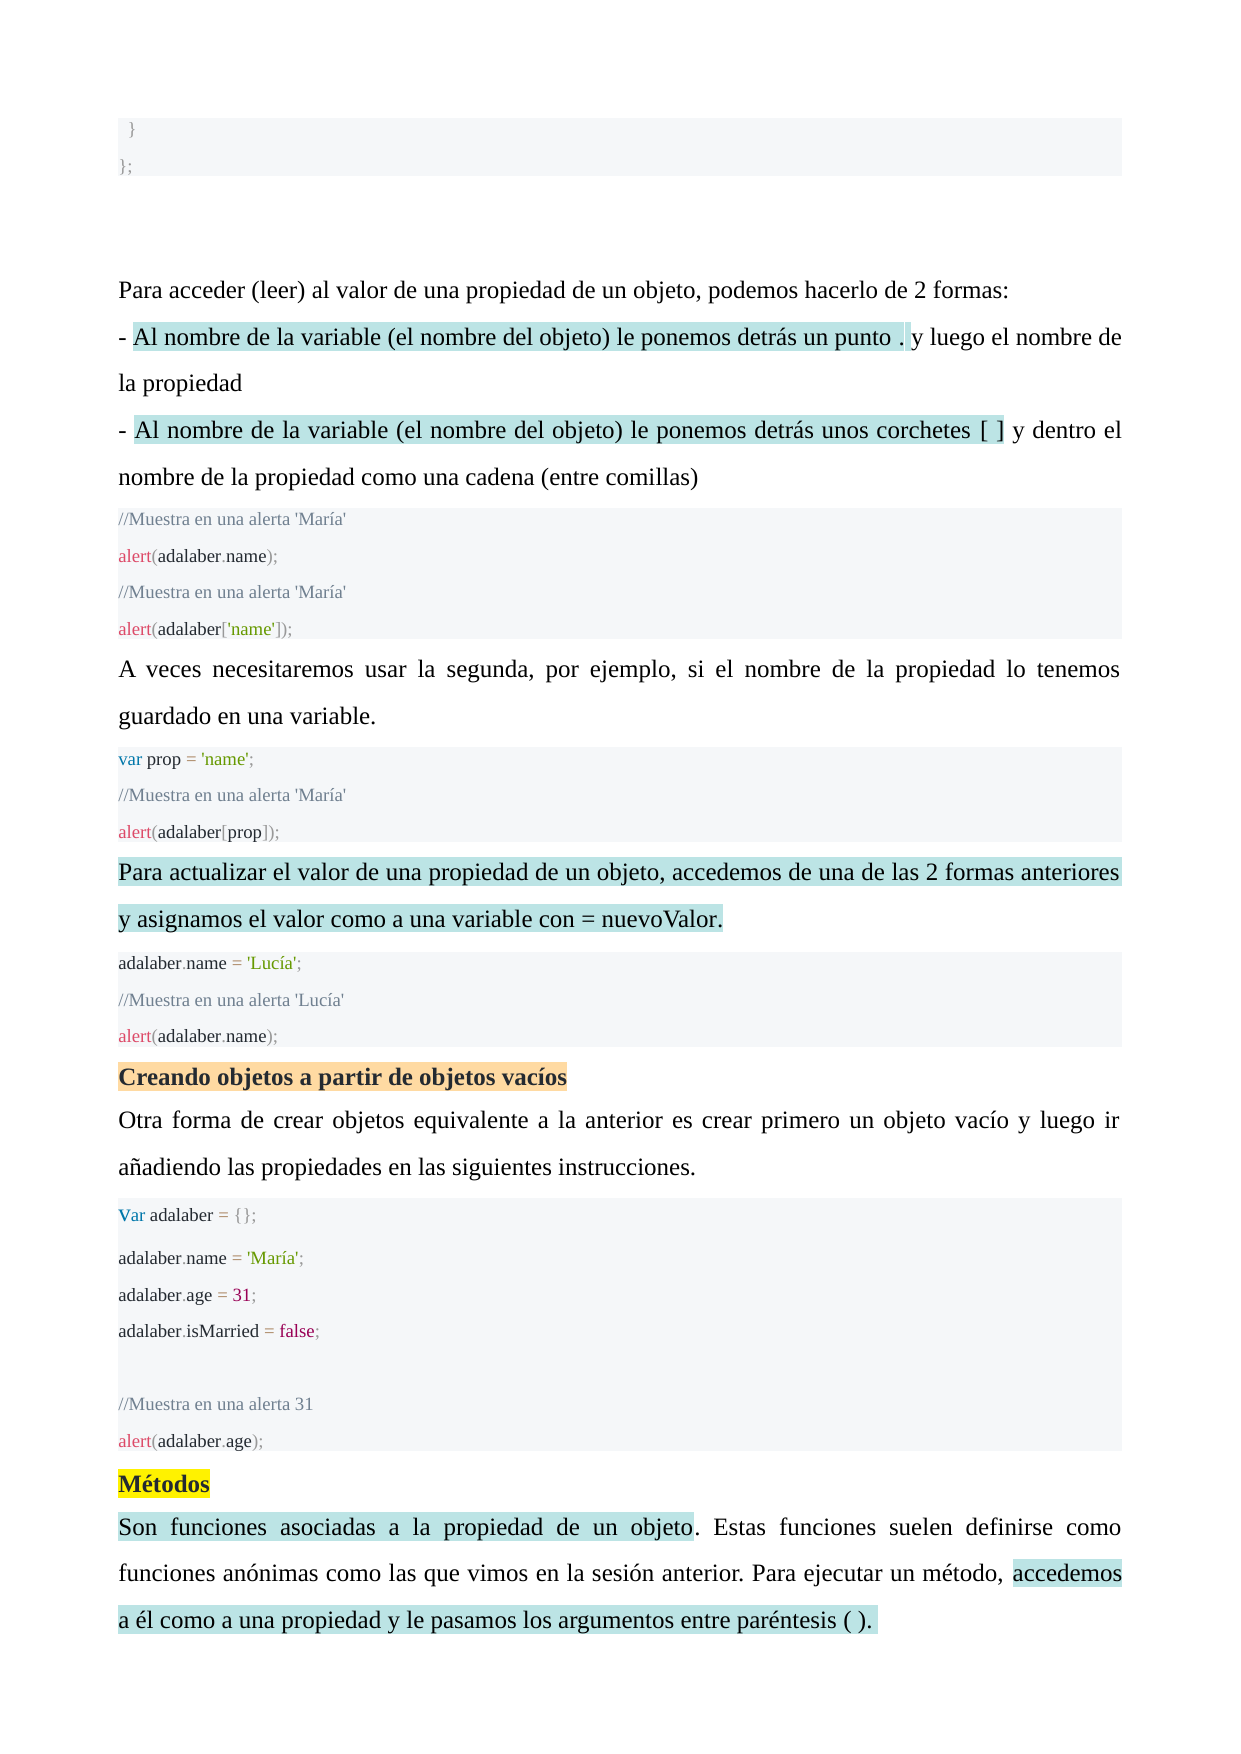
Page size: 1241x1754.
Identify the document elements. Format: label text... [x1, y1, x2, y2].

text }; [118, 155, 1122, 176]
text ​ [118, 1357, 1122, 1378]
text ​//Muestra en una alerta 'Lucía' [118, 989, 1122, 1010]
text adalaber.isMarried = false; [118, 1320, 1122, 1342]
text alert(adalaber.age); [118, 1430, 1122, 1451]
text Son funciones asociadas a la propiedad de un objeto. Estas funciones suelen definirse como funciones anónimas como las que vimos en la sesión anterior. Para ejecutar un método, accedemos a él como a una propiedad y le pasamos los argumentos entre paréntesis ( ). [118, 1512, 1122, 1634]
text ​//Muestra en una alerta 'María' [118, 581, 1122, 603]
text alert(adalaber[prop]); [118, 821, 1122, 842]
text A veces necesitaremos usar la segunda, por ejemplo, si el nombre de la propiedad lo tenemos guardado en una variable. [118, 654, 1122, 730]
subtitle Creando objetos a partir de objetos vacíos [118, 1062, 1122, 1091]
text var adalaber = {}; [118, 1198, 1122, 1227]
text adalaber.name = 'Lucía'; [118, 952, 1122, 974]
text - Al nombre de la variable (el nombre del objeto) le ponemos detrás un punto . y luego el nombre de la propiedad [118, 322, 1122, 397]
text ​//Muestra en una alerta 'María' [118, 784, 1122, 806]
text } [118, 118, 1122, 140]
text var prop = 'name'; [118, 747, 1122, 769]
text //Muestra en una alerta 'María' [118, 508, 1122, 530]
text Para actualizar el valor de una propiedad de un objeto, accedemos de una de las 2 formas anteriores y asignamos el valor como a una variable con = nuevoValor. [118, 857, 1122, 932]
text alert(adalaber['name']); [118, 618, 1122, 639]
text adalaber.name = 'María'; [118, 1247, 1122, 1268]
text - Al nombre de la variable (el nombre del objeto) le ponemos detrás unos corchetes [ ] y dentro el nombre de la propiedad como una cadena (entre comillas) [118, 415, 1122, 490]
text adalaber.age = 31; [118, 1283, 1122, 1305]
text //Muestra en una alerta 31 [118, 1393, 1122, 1415]
text alert(adalaber.name); [118, 1025, 1122, 1047]
subtitle Métodos [118, 1469, 1122, 1498]
text Otra forma de crear objetos equivalente a la anterior es crear primero un objeto vacío y luego ir añadiendo las propiedades en las siguientes instrucciones. [118, 1105, 1122, 1180]
text Para acceder (leer) al valor de una propiedad de un objeto, podemos hacerlo de 2 formas: [118, 275, 1122, 304]
text alert(adalaber.name); [118, 545, 1122, 566]
